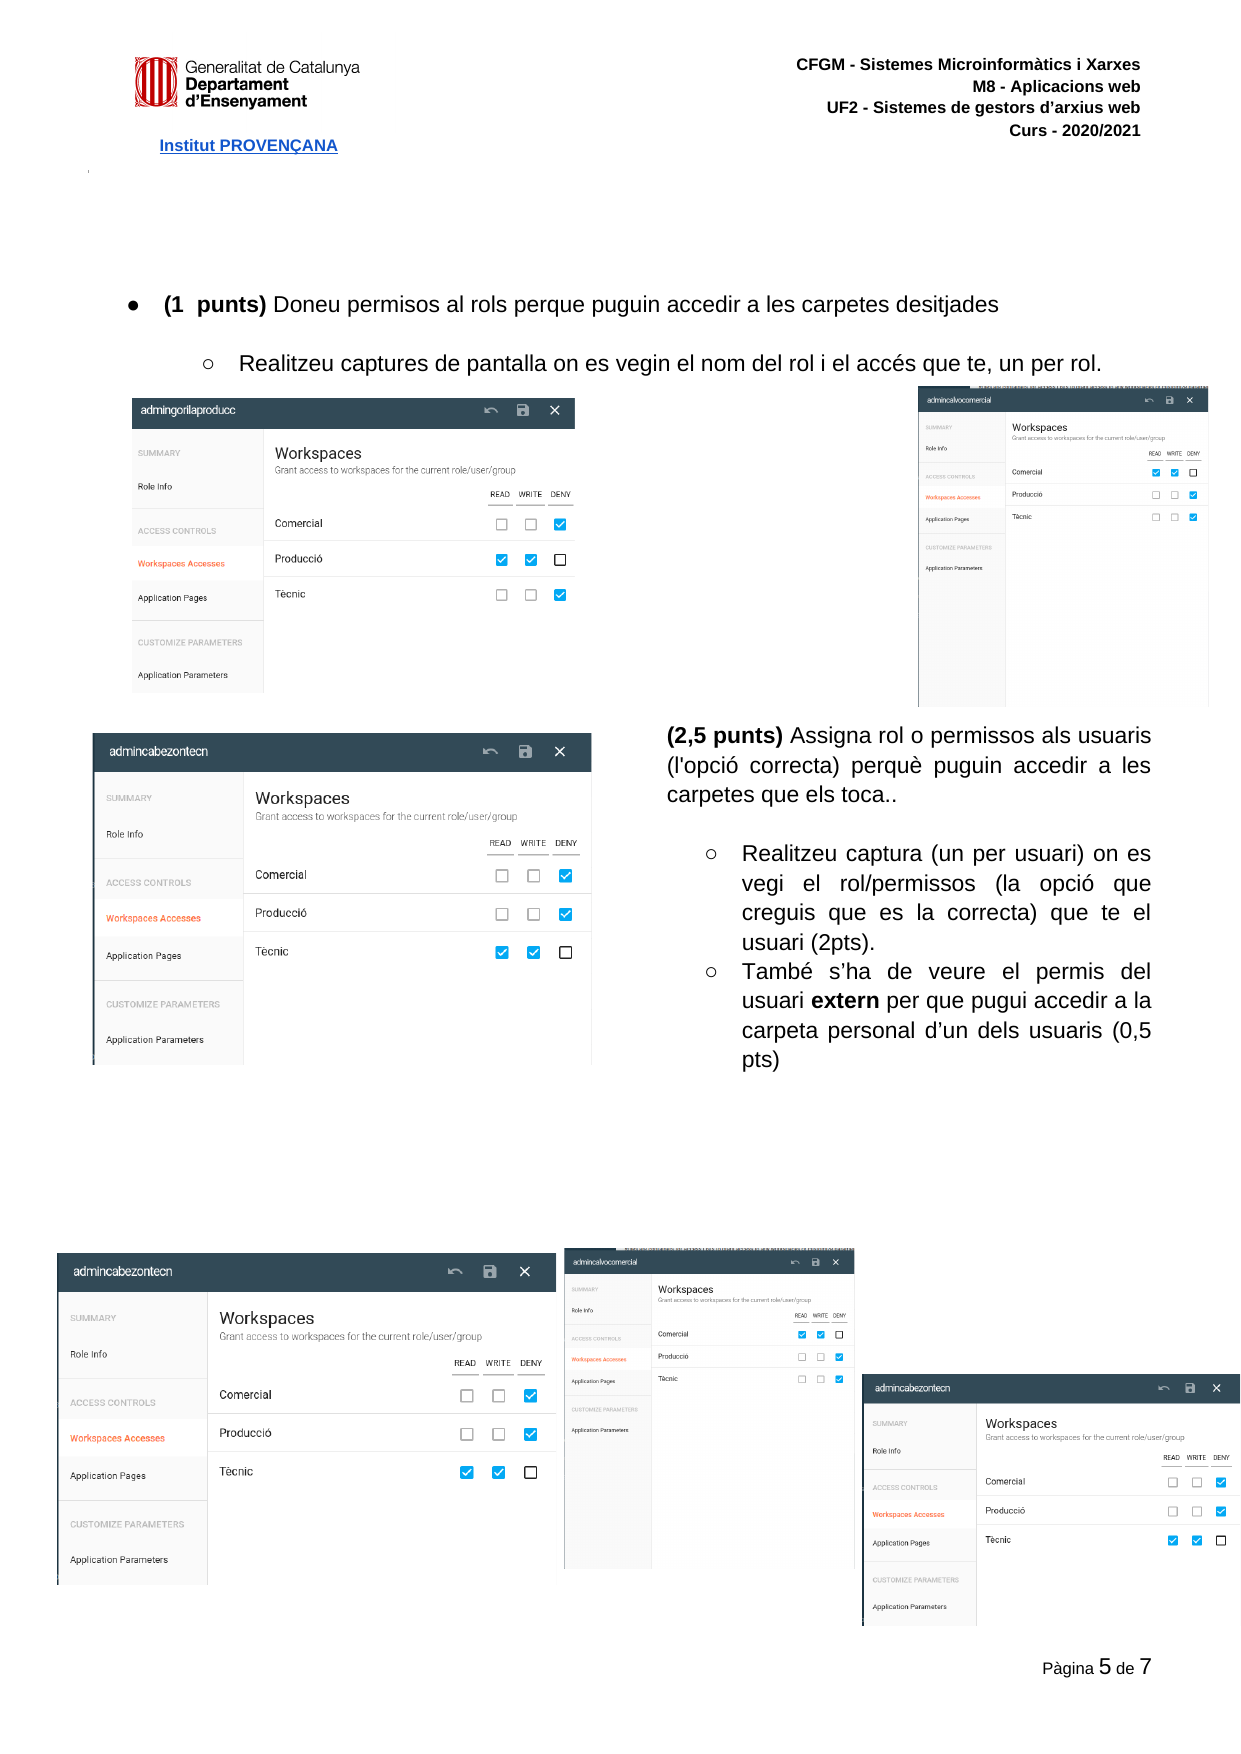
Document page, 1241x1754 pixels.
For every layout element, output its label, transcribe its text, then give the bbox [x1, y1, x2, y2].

picture [862, 1374, 1241, 1626]
list També s’ha de veure el permis del usuari extern per que pugui accedir a la carpeta personal d’un dels usuaris (0,5 pts) [201, 958, 1152, 1073]
list (1 punts) Doneu permisos al rols perque puguin accedir a les carpetes desitjades [126, 291, 1152, 317]
list (2,5 punts) Assigna rol o permissos als usuaris (l'opció correcta) perquè puguin accedir a les carpetes que els toca.. [126, 722, 1152, 807]
list Realitzeu captures de pantalla on es vegin el nom del rol i el accés que te, un per rol. [201, 350, 1152, 376]
picture [57, 1253, 557, 1585]
picture [132, 398, 575, 693]
picture [918, 386, 1209, 707]
list Realitzeu captura (un per usuari) on es vegi el rol/permissos (la opció que creguis que es la correcta) que te el usuari (2pts). [592, 840, 1152, 955]
picture [92, 733, 592, 1065]
picture [564, 1248, 855, 1569]
picture [98, 32, 396, 133]
